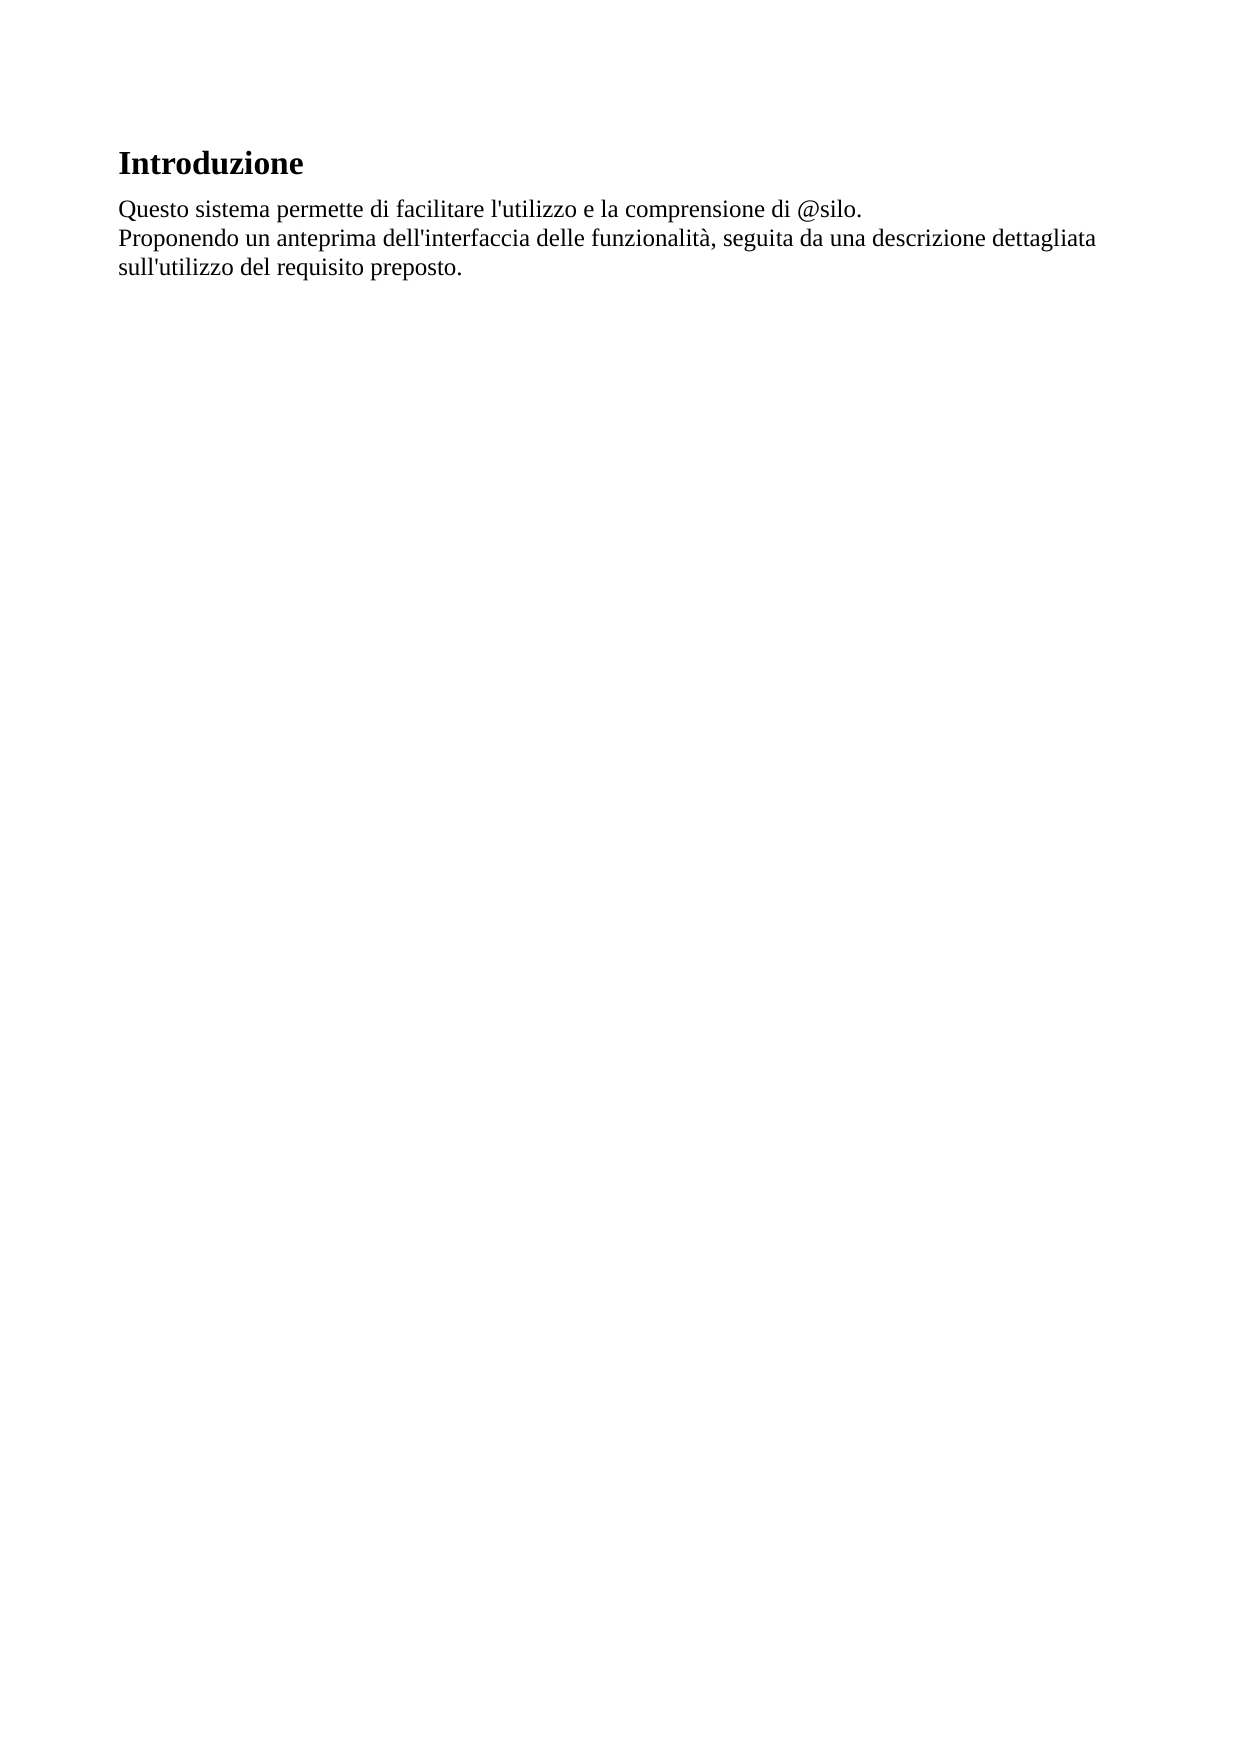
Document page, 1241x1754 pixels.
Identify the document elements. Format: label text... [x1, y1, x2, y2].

text Questo sistema permette di facilitare l'utilizzo e la comprensione di @silo. [118, 194, 1122, 223]
text Proponendo un anteprima dell'interfaccia delle funzionalità, seguita da una descrizione dettagliata sull'utilizzo del requisito preposto. [118, 223, 1122, 281]
subtitle Introduzione [118, 143, 1122, 182]
